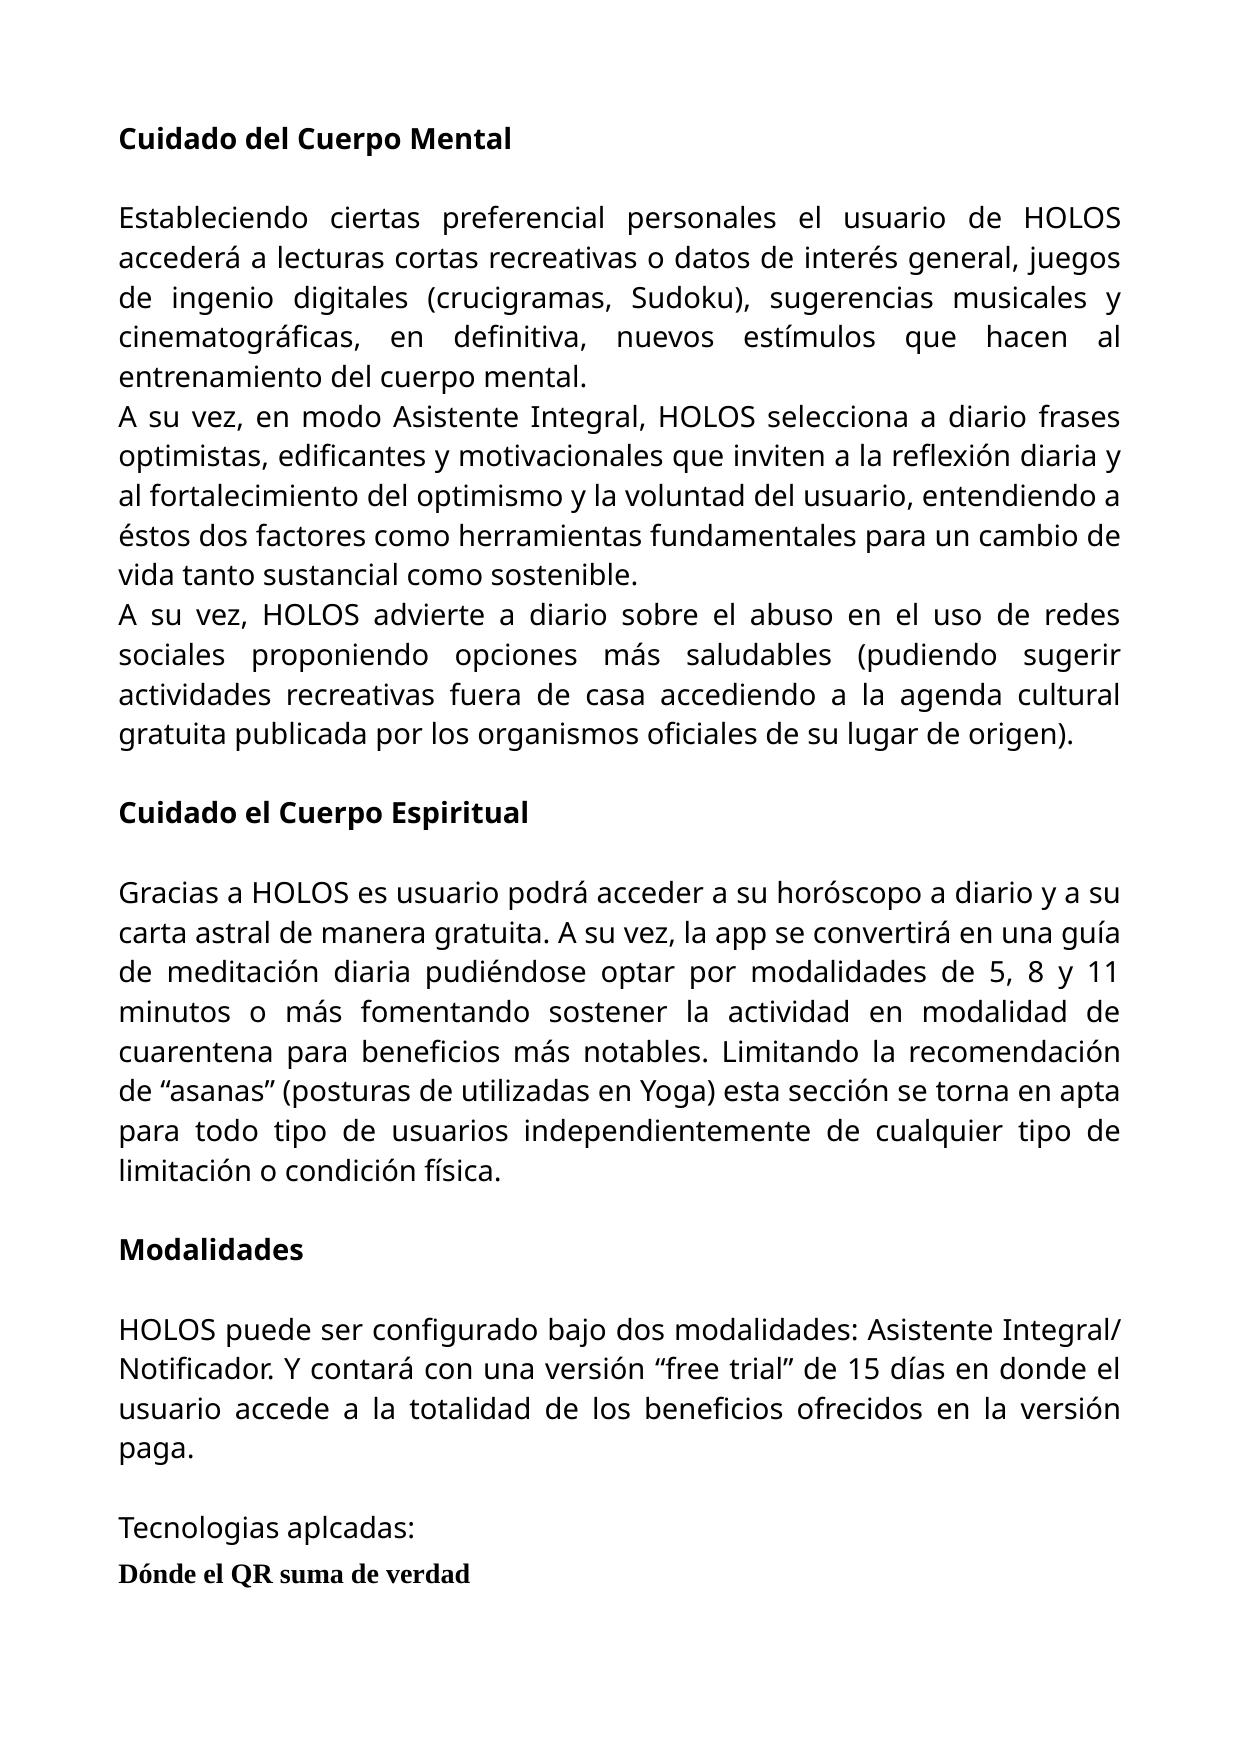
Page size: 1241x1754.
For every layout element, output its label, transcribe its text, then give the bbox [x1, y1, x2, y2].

text Tecnologias aplcadas: [118, 1507, 1122, 1547]
text Modalidades [118, 1229, 1122, 1269]
text Cuidado del Cuerpo Mental [118, 118, 1122, 158]
text Cuidado el Cuerpo Espiritual [118, 793, 1122, 832]
text HOLOS puede ser configurado bajo dos modalidades: Asistente Integral/ Notificador. Y contará con una versión “free trial” de 15 días en donde el usuario accede a la totalidad de los beneficios ofrecidos en la versión paga. [118, 1309, 1122, 1467]
subtitle Dónde el QR suma de verdad [118, 1557, 1122, 1590]
text Estableciendo ciertas preferencial personales el usuario de HOLOS accederá a lecturas cortas recreativas o datos de interés general, juegos de ingenio digitales (crucigramas, Sudoku), sugerencias musicales y cinematográficas, en definitiva, nuevos estímulos que hacen al entrenamiento del cuerpo mental. [118, 197, 1122, 396]
text A su vez, en modo Asistente Integral, HOLOS selecciona a diario frases optimistas, edificantes y motivacionales que inviten a la reflexión diaria y al fortalecimiento del optimismo y la voluntad del usuario, entendiendo a éstos dos factores como herramientas fundamentales para un cambio de vida tanto sustancial como sostenible. [118, 396, 1122, 594]
text A su vez, HOLOS advierte a diario sobre el abuso en el uso de redes sociales proponiendo opciones más saludables (pudiendo sugerir actividades recreativas fuera de casa accediendo a la agenda cultural gratuita publicada por los organismos oficiales de su lugar de origen). [118, 594, 1122, 753]
text Gracias a HOLOS es usuario podrá acceder a su horóscopo a diario y a su carta astral de manera gratuita. A su vez, la app se convertirá en una guía de meditación diaria pudiéndose optar por modalidades de 5, 8 y 11 minutos o más fomentando sostener la actividad en modalidad de cuarentena para beneficios más notables. Limitando la recomendación de “asanas” (posturas de utilizadas en Yoga) esta sección se torna en apta para todo tipo de usuarios independientemente de cualquier tipo de limitación o condición física. [118, 872, 1122, 1190]
